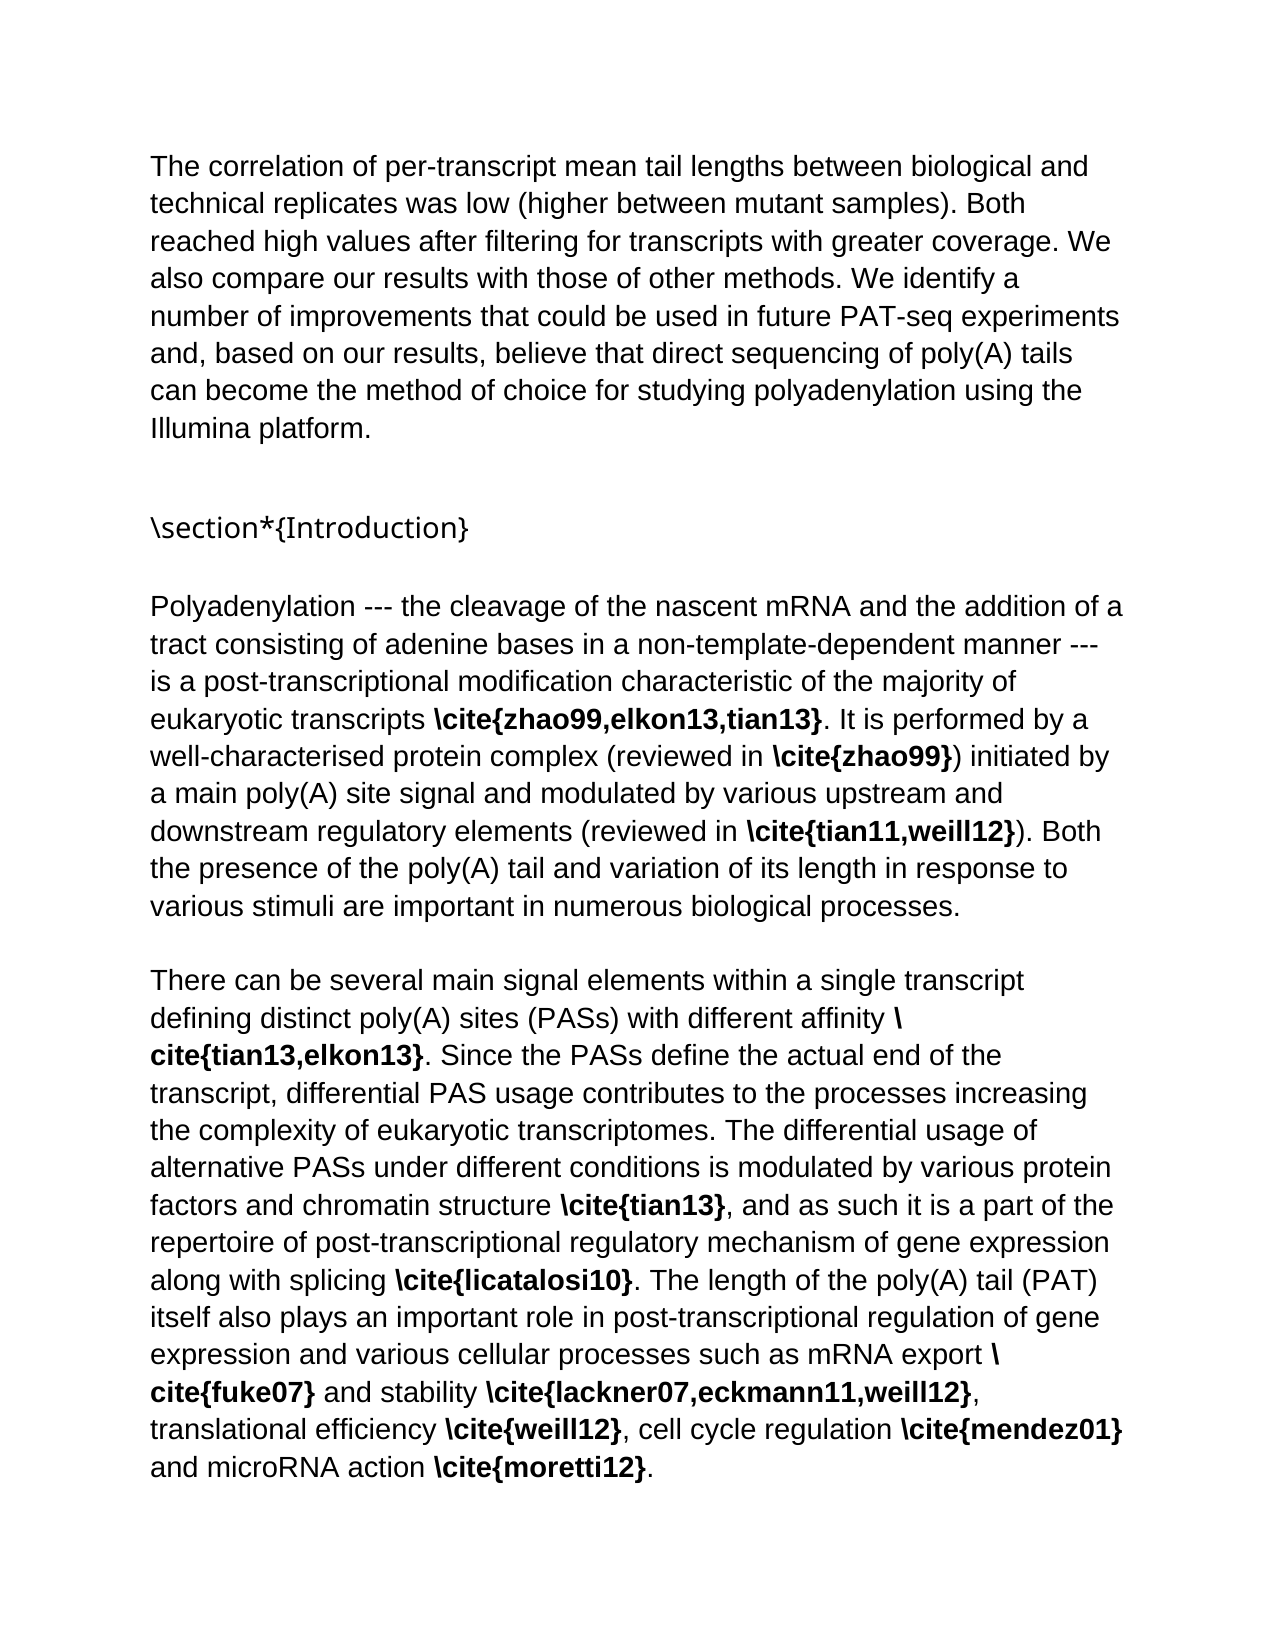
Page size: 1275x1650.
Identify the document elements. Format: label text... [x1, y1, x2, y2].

subtitle \section*{Introduction} [150, 507, 1125, 547]
text Polyadenylation --- the cleavage of the nascent mRNA and the addition of a tract consisting of adenine bases in a non-template-dependent manner --- is a post-transcriptional modification characteristic of the majority of eukaryotic transcripts \cite{zhao99,elkon13,tian13}. It is performed by a well-characterised protein complex (reviewed in \cite{zhao99}) initiated by a main poly(A) site signal and modulated by various upstream and downstream regulatory elements (reviewed in \cite{tian11,weill12}). Both the presence of the poly(A) tail and variation of its length in response to various stimuli are important in numerous biological processes. [150, 590, 1125, 922]
text There can be several main signal elements within a single transcript defining distinct poly(A) sites (PASs) with different affinity \cite{tian13,elkon13}. Since the PASs define the actual end of the transcript, differential PAS usage contributes to the processes increasing the complexity of eukaryotic transcriptomes. The differential usage of alternative PASs under different conditions is modulated by various protein factors and chromatin structure \cite{tian13}, and as such it is a part of the repertoire of post-transcriptional regulatory mechanism of gene expression along with splicing \cite{licatalosi10}. The length of the poly(A) tail (PAT) itself also plays an important role in post-transcriptional regulation of gene expression and various cellular processes such as mRNA export \cite{fuke07} and stability \cite{lackner07,eckmann11,weill12}, translational efficiency \cite{weill12}, cell cycle regulation \cite{mendez01} and microRNA action \cite{moretti12}. [150, 964, 1125, 1483]
text The correlation of per-transcript mean tail lengths between biological and technical replicates was low (higher between mutant samples). Both reached high values after filtering for transcripts with greater coverage. We also compare our results with those of other methods. We identify a number of improvements that could be used in future PAT-seq experiments and, based on our results, believe that direct sequencing of poly(A) tails can become the method of choice for studying polyadenylation using the Illumina platform. [150, 150, 1125, 444]
